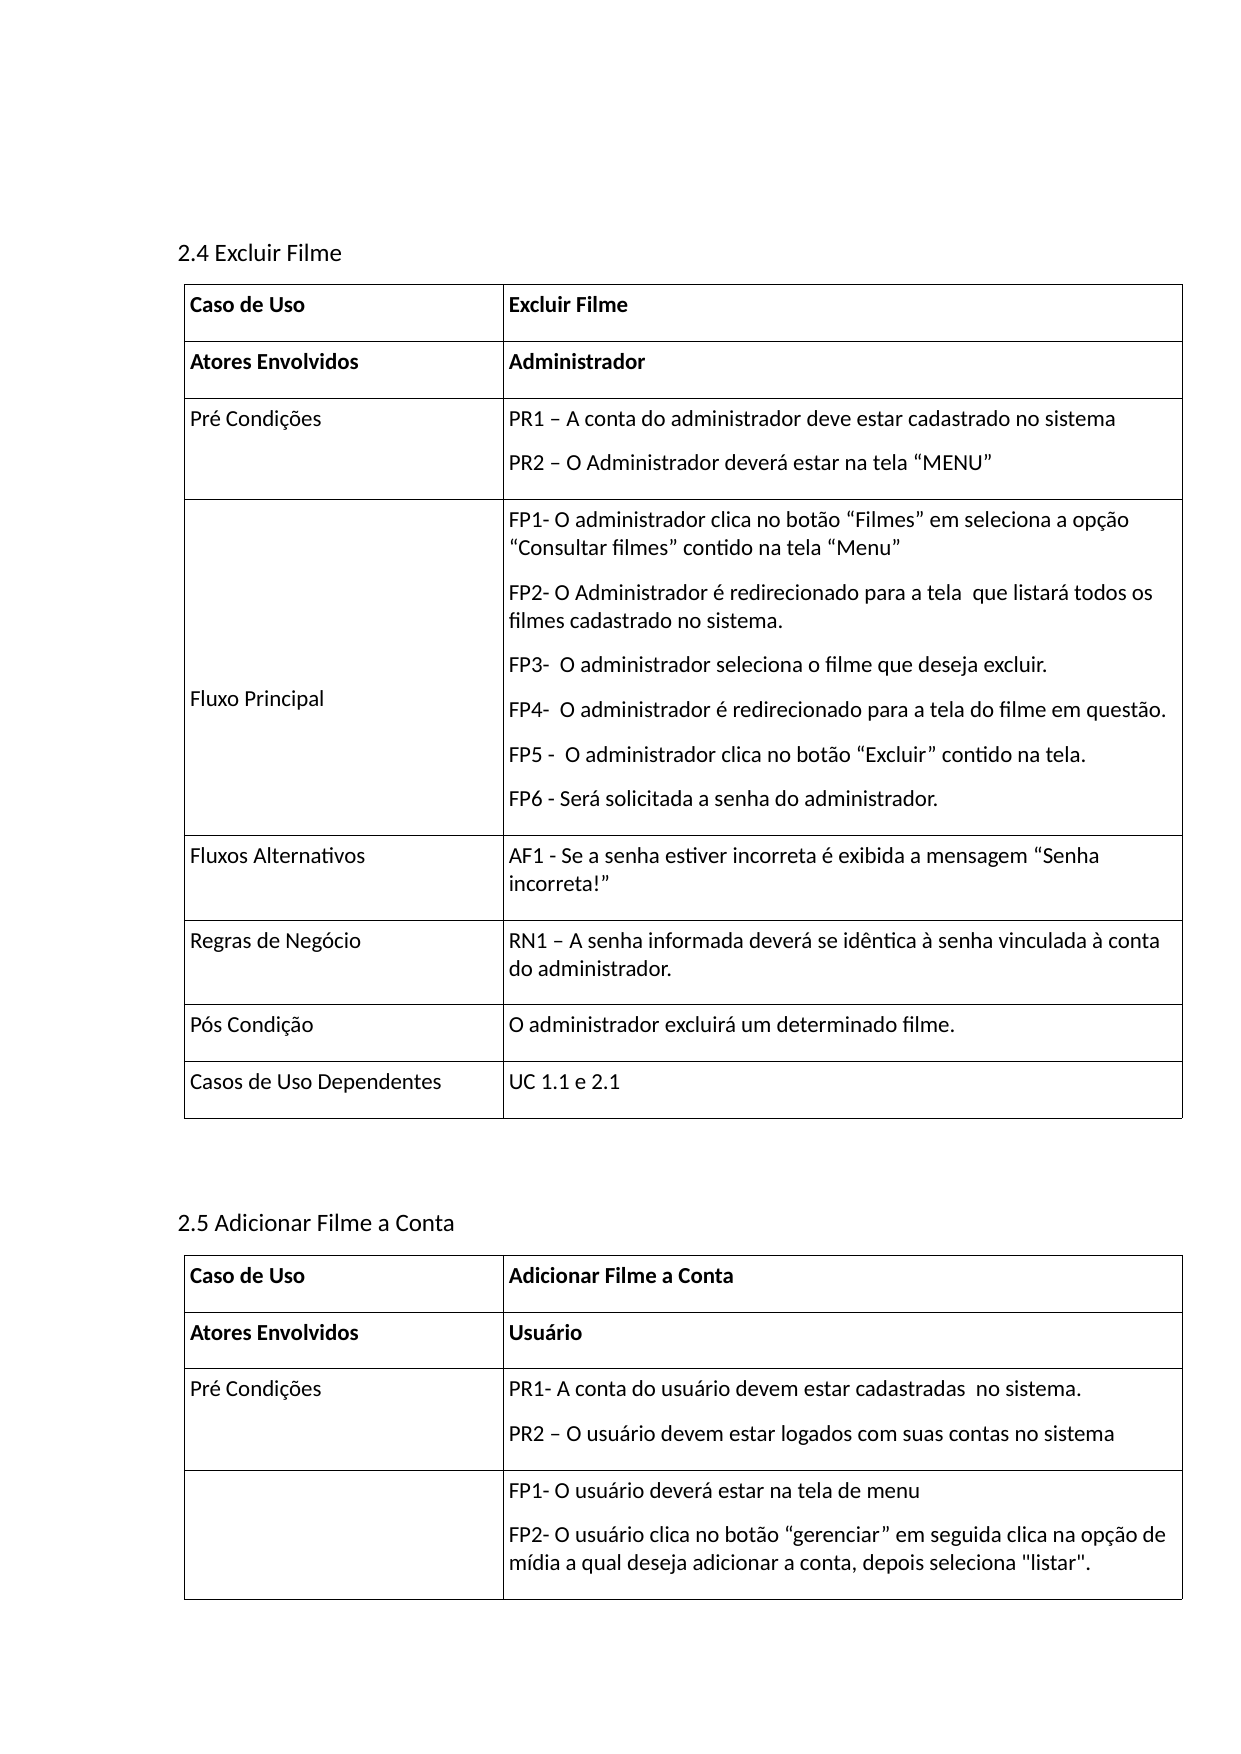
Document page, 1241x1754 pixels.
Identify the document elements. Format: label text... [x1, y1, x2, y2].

table_cell Regras de Negócio [185, 921, 503, 1004]
table_cell [185, 1471, 503, 1599]
table_cell Usuário [504, 1313, 1182, 1368]
table_cell FP1- O usuário deverá estar na tela de menu FP2- O usuário clica no botão “gerenciar” em seguida clica na opção de mídia a qual deseja adicionar a conta, depois seleciona "listar". [504, 1471, 1182, 1599]
table_cell UC 1.1 e 2.1 [504, 1062, 1182, 1118]
table_cell O administrador excluirá um determinado filme. [504, 1005, 1182, 1061]
subtitle 2.5 Adicionar Filme a Conta [177, 1208, 1063, 1238]
table_header Adicionar Filme a Conta [504, 1256, 1182, 1311]
table_cell Pós Condição [185, 1005, 503, 1061]
table_cell AF1 - Se a senha estiver incorreta é exibida a mensagem “Senha incorreta!” [504, 836, 1182, 920]
table_cell Fluxos Alternativos [185, 836, 503, 920]
subtitle 2.4 Excluir Filme [177, 237, 1063, 267]
table_cell Fluxo Principal [185, 500, 503, 835]
table_cell Atores Envolvidos [185, 342, 503, 397]
table_header Excluir Filme [504, 285, 1182, 341]
table_header Caso de Uso [185, 1256, 503, 1311]
table_cell Administrador [504, 342, 1182, 397]
table_cell Pré Condições [185, 399, 503, 499]
table_cell FP1- O administrador clica no botão “Filmes” em seleciona a opção “Consultar filmes” contido na tela “Menu” FP2- O Administrador é redirecionado para a tela que listará todos os filmes cadastrado no sistema. FP3- O administrador seleciona o filme que deseja excluir. FP4- O administrador é redirecionado para a tela do filme em questão. FP5 - O administrador clica no botão “Excluir” contido na tela. FP6 - Será solicitada a senha do administrador. [504, 500, 1182, 835]
table_cell Casos de Uso Dependentes [185, 1062, 503, 1118]
table_cell PR1 – A conta do administrador deve estar cadastrado no sistema PR2 – O Administrador deverá estar na tela “MENU” [504, 399, 1182, 499]
table_header Caso de Uso [185, 285, 503, 341]
table_cell PR1- A conta do usuário devem estar cadastradas no sistema. PR2 – O usuário devem estar logados com suas contas no sistema [504, 1369, 1182, 1469]
table_cell Pré Condições [185, 1369, 503, 1469]
table_cell RN1 – A senha informada deverá se idêntica à senha vinculada à conta do administrador. [504, 921, 1182, 1004]
table_cell Atores Envolvidos [185, 1313, 503, 1368]
